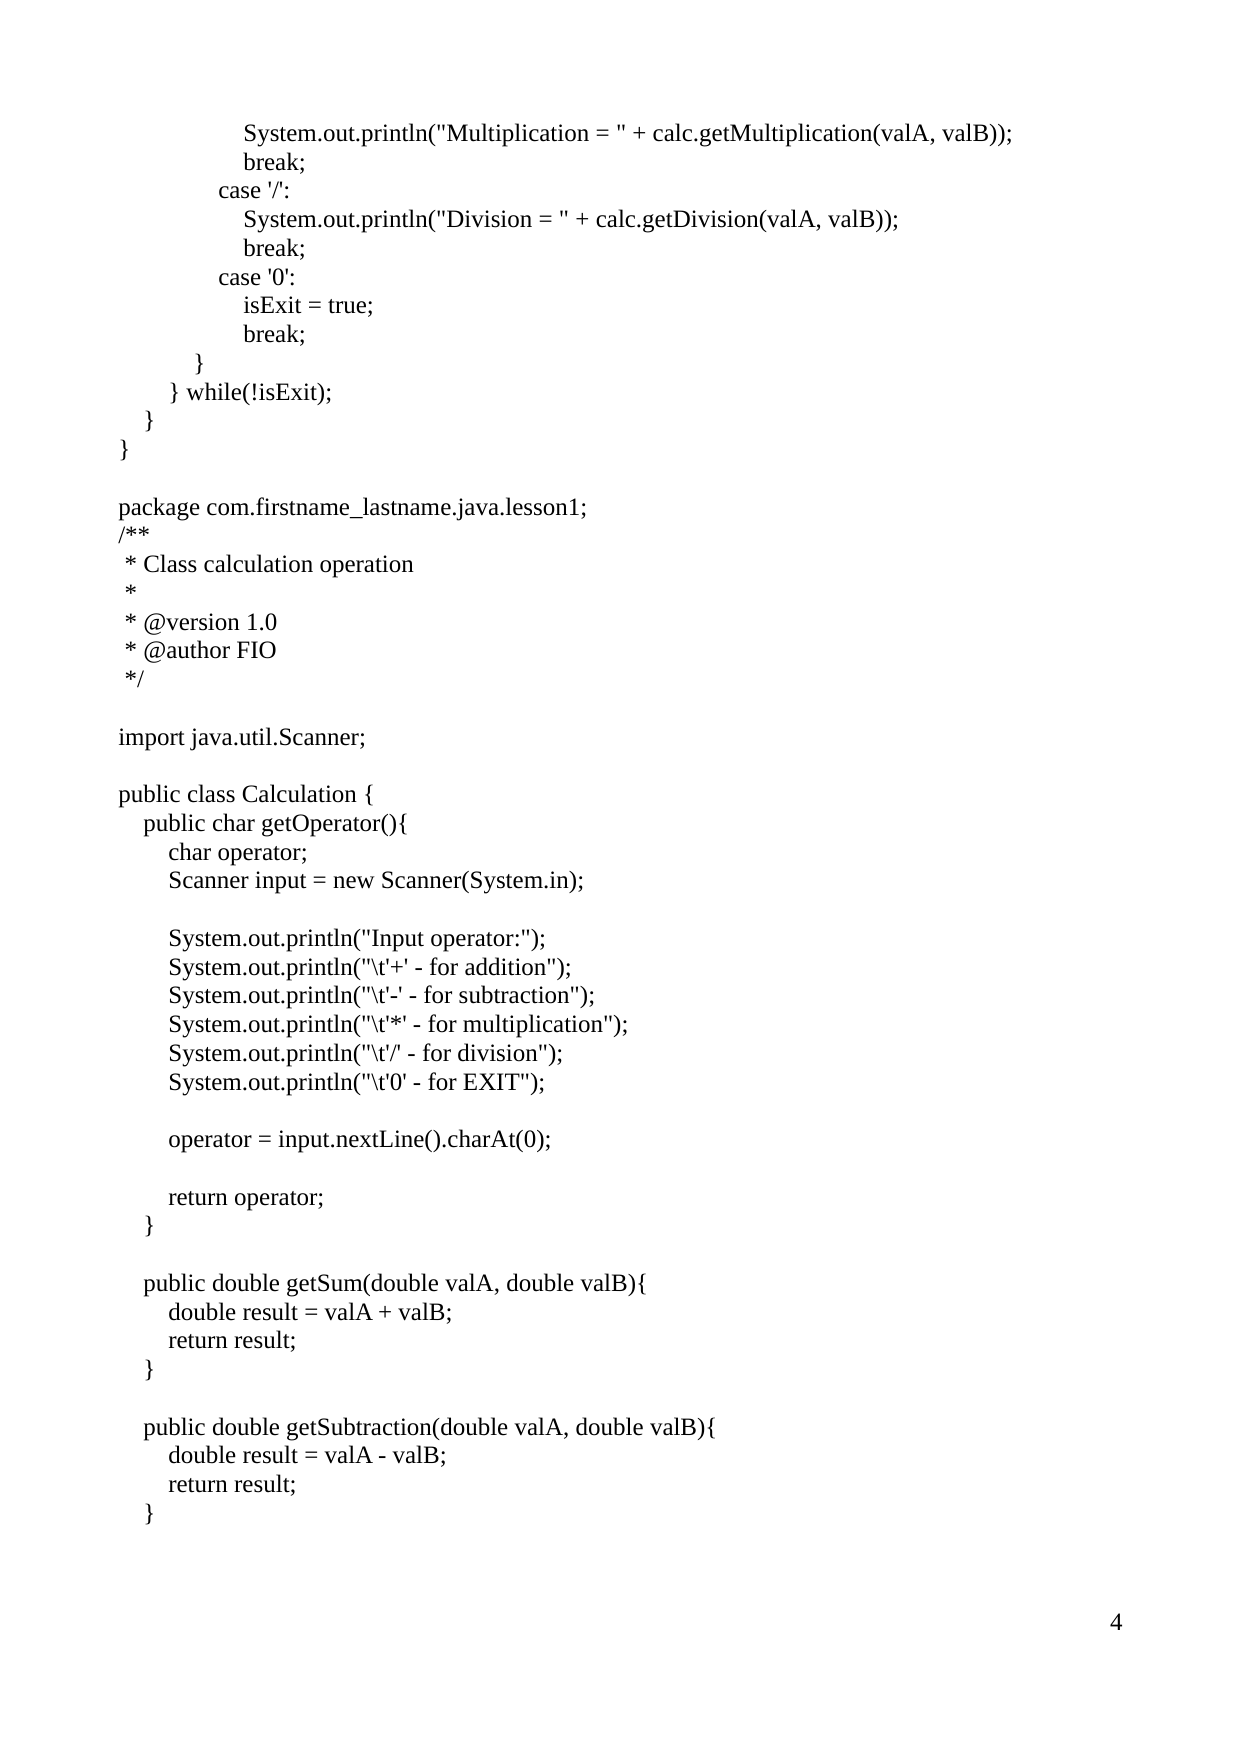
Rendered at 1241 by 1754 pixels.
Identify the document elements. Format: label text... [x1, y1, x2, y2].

text double result = valA + valB; [118, 1297, 1122, 1326]
text * [118, 578, 1122, 607]
text */ [118, 664, 1122, 693]
text System.out.println("\t'/' - for division"); [118, 1038, 1122, 1067]
text System.out.println("Division = " + calc.getDivision(valA, valB)); [118, 204, 1122, 233]
text return operator; [118, 1182, 1122, 1211]
text public double getSubtraction(double valA, double valB){ [118, 1412, 1122, 1441]
text return result; [118, 1326, 1122, 1354]
text * @version 1.0 [118, 607, 1122, 636]
text char operator; [118, 837, 1122, 866]
text System.out.println("\t'0' - for EXIT"); [118, 1067, 1122, 1096]
text public char getOperator(){ [118, 808, 1122, 837]
text return result; [118, 1469, 1122, 1498]
text System.out.println("\t'+' - for addition"); [118, 952, 1122, 981]
text Scanner input = new Scanner(System.in); [118, 866, 1122, 894]
text isExit = true; [118, 291, 1122, 319]
text } [118, 406, 1122, 434]
text break; [118, 319, 1122, 348]
text * Class calculation operation [118, 549, 1122, 578]
text System.out.println("Input operator:"); [118, 923, 1122, 952]
text System.out.println("\t'-' - for subtraction"); [118, 981, 1122, 1009]
text } [118, 1354, 1122, 1383]
text public double getSum(double valA, double valB){ [118, 1268, 1122, 1297]
text } [118, 1498, 1122, 1527]
text double result = valA - valB; [118, 1441, 1122, 1469]
text package com.firstname_lastname.java.lesson1; [118, 492, 1122, 521]
text /** [118, 521, 1122, 549]
text import java.util.Scanner; [118, 722, 1122, 751]
text public class Calculation { [118, 779, 1122, 808]
text } [118, 1211, 1122, 1239]
text System.out.println("Multiplication = " + calc.getMultiplication(valA, valB)); [118, 118, 1122, 147]
text System.out.println("\t'*' - for multiplication"); [118, 1009, 1122, 1038]
text operator = input.nextLine().charAt(0); [118, 1124, 1122, 1153]
text break; [118, 233, 1122, 262]
text } [118, 348, 1122, 377]
text case '0': [118, 262, 1122, 291]
text } while(!isExit); [118, 377, 1122, 406]
text } [118, 434, 1122, 463]
text break; [118, 147, 1122, 176]
text case '/': [118, 176, 1122, 204]
text * @author FIO [118, 636, 1122, 664]
